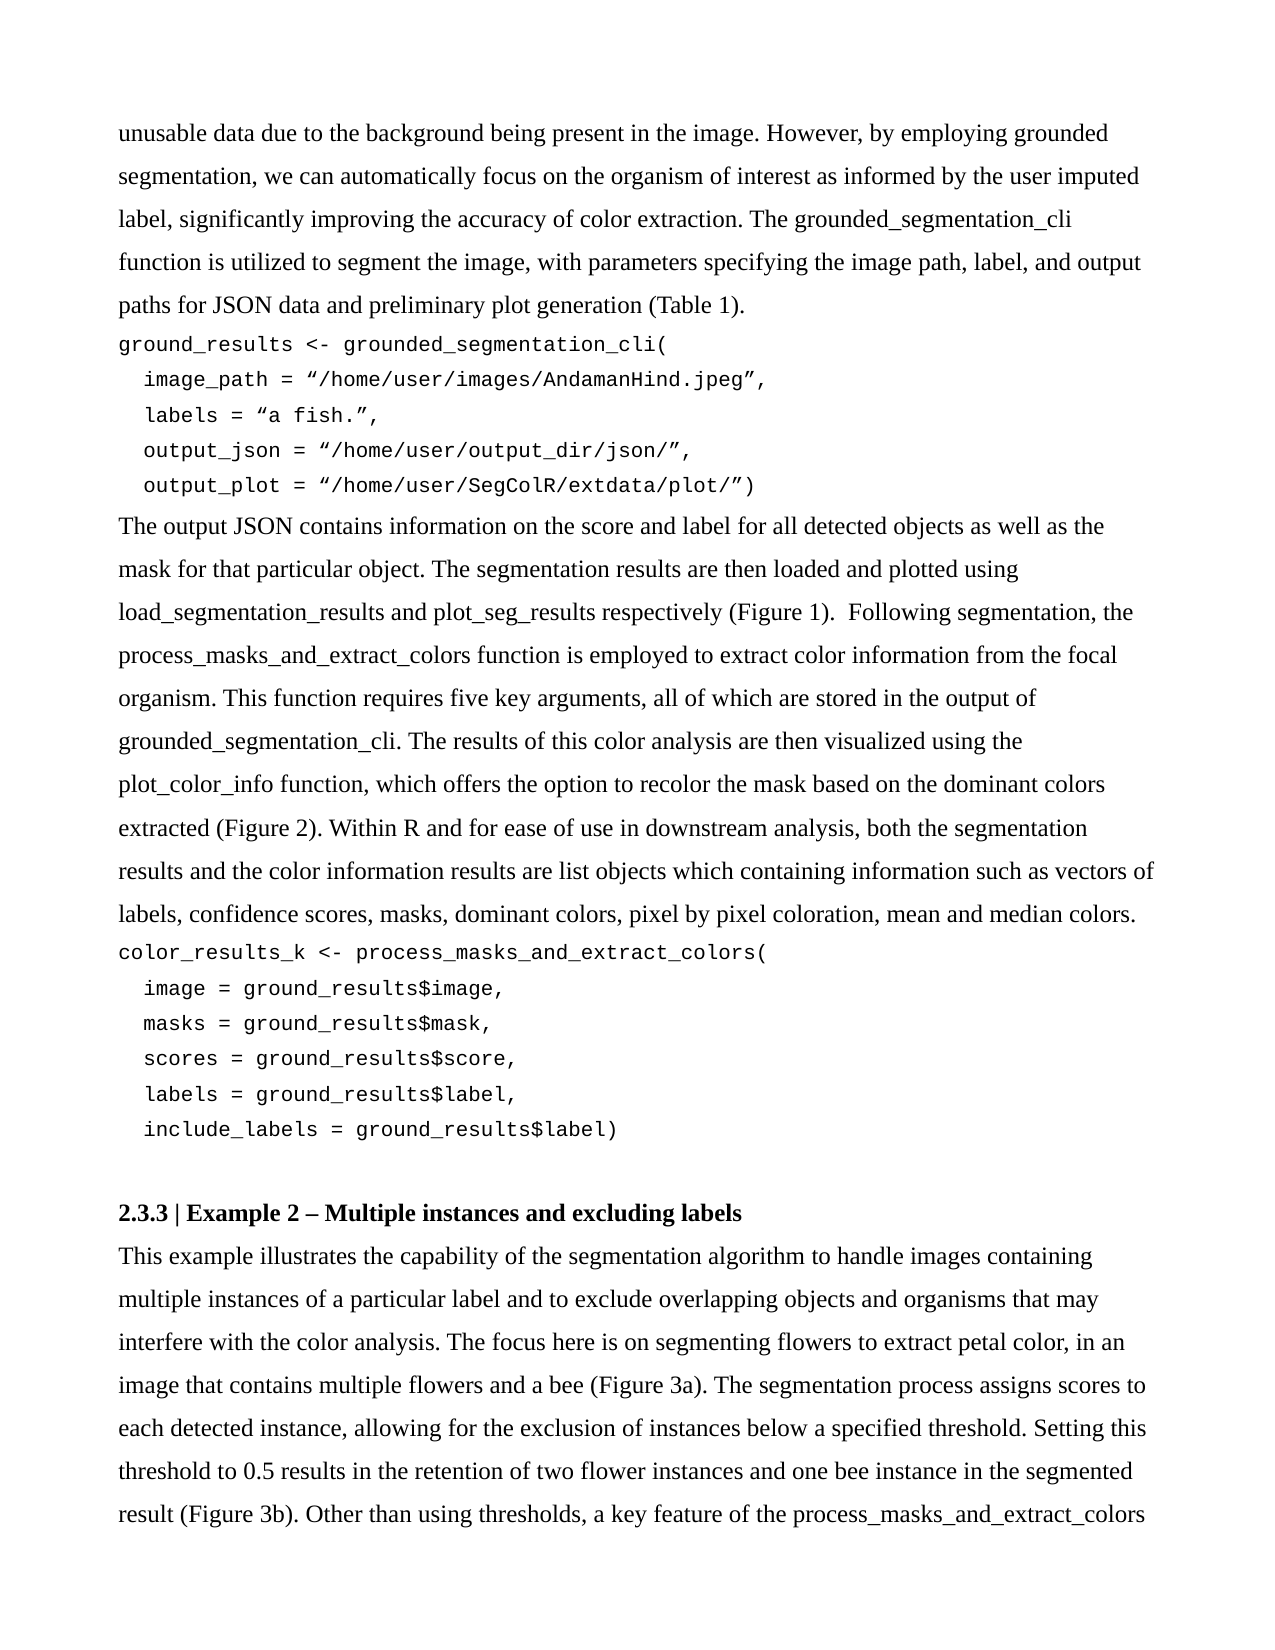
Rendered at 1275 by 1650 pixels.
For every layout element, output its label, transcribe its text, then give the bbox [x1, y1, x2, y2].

text labels = ground_results$label, [118, 1084, 1157, 1107]
text output_plot = “/home/user/SegColR/extdata/plot/”) [118, 475, 1157, 499]
text masks = ground_results$mask, [118, 1013, 1157, 1037]
text output_json = “/home/user/output_dir/json/”, [118, 440, 1157, 464]
text image = ground_results$image, [118, 977, 1157, 1001]
text ground_results <- grounded_segmentation_cli( [118, 334, 1157, 357]
text image_path = “/home/user/images/AndamanHind.jpeg”, [118, 369, 1157, 393]
text color_results_k <- process_masks_and_extract_colors( [118, 942, 1157, 966]
text labels = “a fish.”, [118, 404, 1157, 428]
text This example illustrates the capability of the segmentation algorithm to handle images containing multiple instances of a particular label and to exclude overlapping objects and organisms that may interfere with the color analysis. The focus here is on segmenting flowers to extract petal color, in an image that contains multiple flowers and a bee (Figure 3a). The segmentation process assigns scores to each detected instance, allowing for the exclusion of instances below a specified threshold. Setting this threshold to 0.5 results in the retention of two flower instances and one bee instance in the segmented result (Figure 3b). Other than using thresholds, a key feature of the process_masks_and_extract_colors [118, 1241, 1157, 1528]
text 2.3.3 | Example 2 – Multiple instances and excluding labels [118, 1198, 1157, 1226]
text scores = ground_results$score, [118, 1048, 1157, 1072]
text unusable data due to the background being present in the image. However, by employing grounded segmentation, we can automatically focus on the organism of interest as informed by the user imputed label, significantly improving the accuracy of color extraction. The grounded_segmentation_cli function is utilized to segment the image, with parameters specifying the image path, label, and output paths for JSON data and preliminary plot generation (Table 1). [118, 118, 1157, 319]
text The output JSON contains information on the score and label for all detected objects as well as the mask for that particular object. The segmentation results are then loaded and plotted using load_segmentation_results and plot_seg_results respectively (Figure 1). Following segmentation, the process_masks_and_extract_colors function is employed to extract color information from the focal organism. This function requires five key arguments, all of which are stored in the output of grounded_segmentation_cli. The results of this color analysis are then visualized using the plot_color_info function, which offers the option to recolor the mask based on the dominant colors extracted (Figure 2). Within R and for ease of use in downstream analysis, both the segmentation results and the color information results are list objects which containing information such as vectors of labels, confidence scores, masks, dominant colors, pixel by pixel coloration, mean and median colors. [118, 511, 1157, 928]
text include_labels = ground_results$label) [118, 1119, 1157, 1143]
